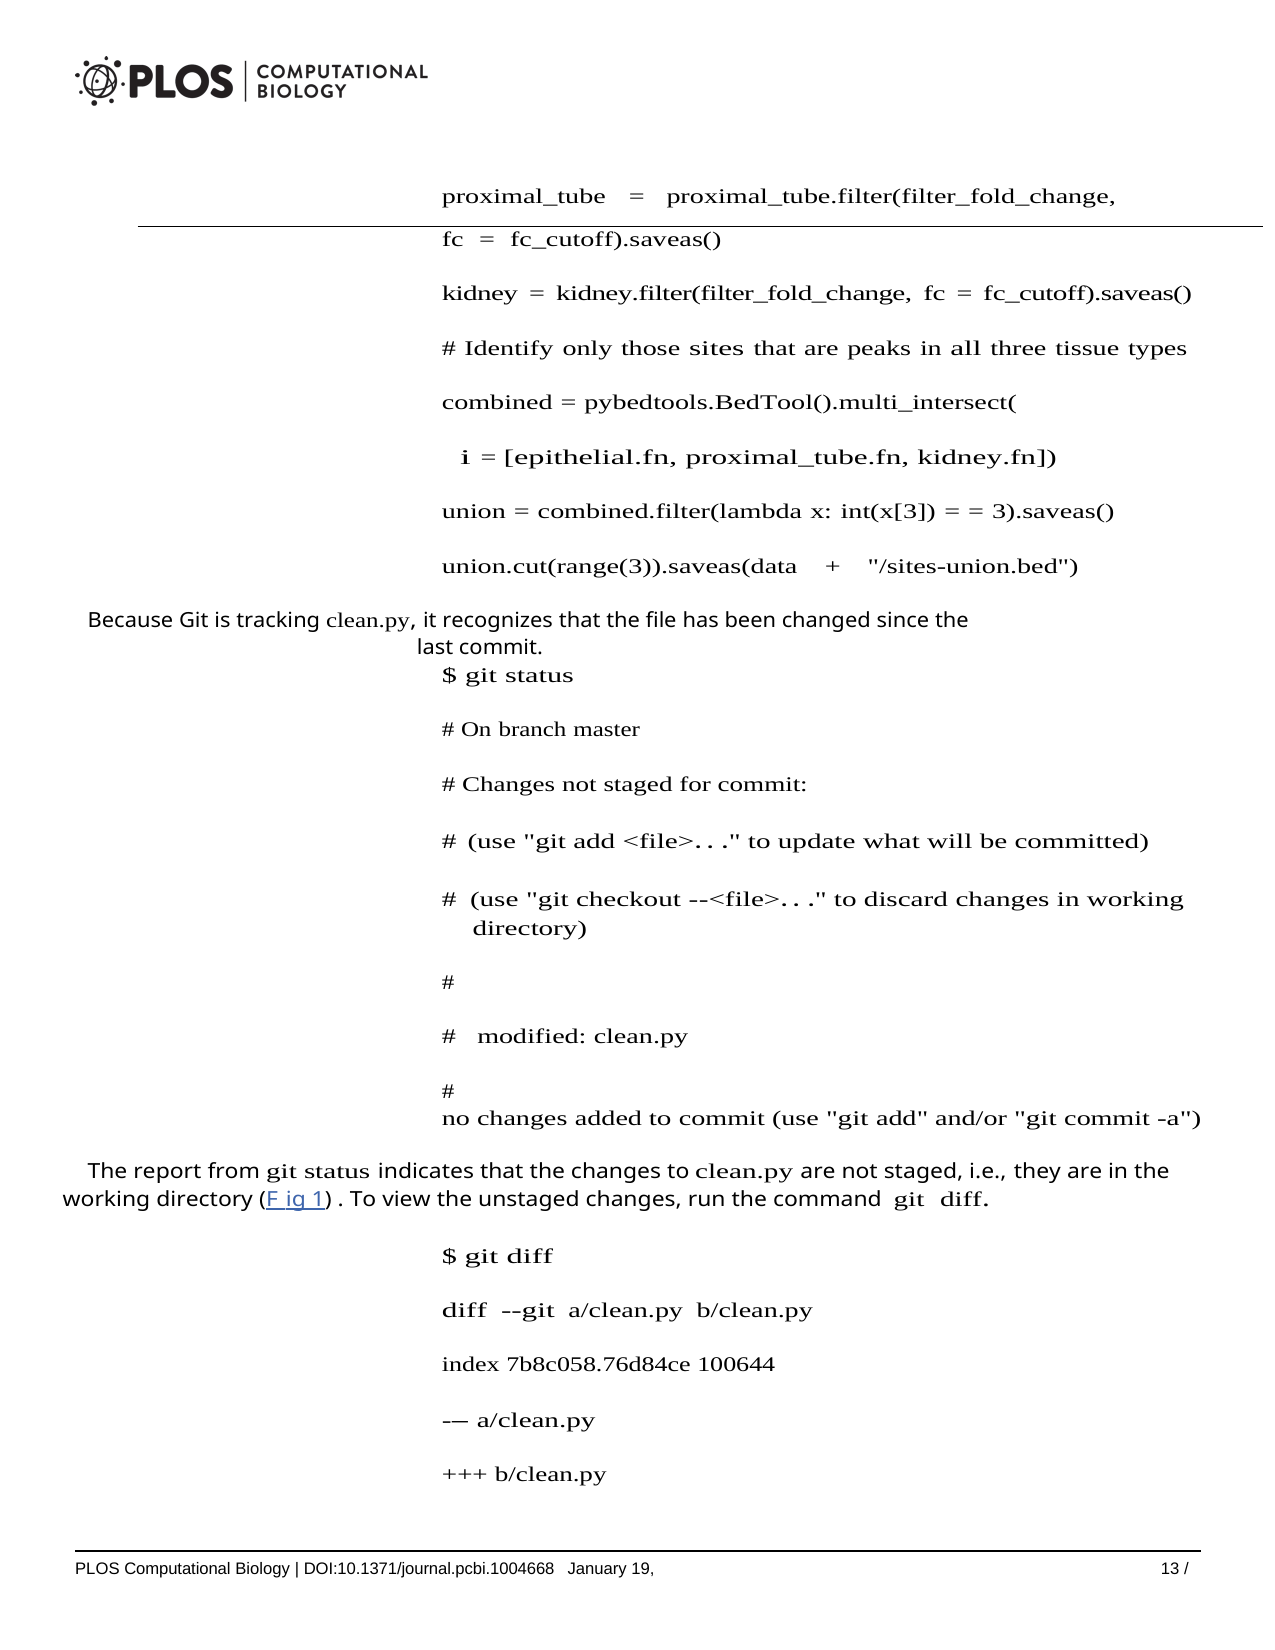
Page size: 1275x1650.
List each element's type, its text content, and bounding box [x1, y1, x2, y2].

text # (use "git add <file>.. ." to update what will be committed) [442, 826, 1212, 854]
text diff --git a/clean.py b/clean.py index 7b8c058.76d84ce 100644 [442, 1298, 816, 1376]
text The report from git status indicates that the changes to clean.py are not staged, i.e., they are in the working directory (F ig 1) . To view the unstaged changes, run the command git diff. [62, 1157, 1193, 1212]
text # [442, 970, 1212, 994]
text # [442, 1079, 1212, 1103]
text Because Git is tracking clean.py, it recognizes that the file has been changed since the [62, 608, 1212, 632]
text # (use "git checkout --<file>.. ." to discard changes in working directory) [442, 884, 1199, 940]
text # Changes not staged for commit: [442, 772, 1212, 796]
text $ git diff [442, 1244, 1212, 1268]
text # modified: clean.py [442, 1024, 1212, 1048]
text # On branch master [442, 717, 1212, 741]
text no changes added to commit (use "git add" and/or "git commit -a") [442, 1106, 1212, 1130]
text i = [epithelial.fn, proximal_tube.fn, kidney.fn]) [460, 445, 1212, 469]
text last commit. [417, 632, 1212, 659]
text fc = fc_cutoff).saveas() [442, 227, 1136, 251]
text # Identify only those sites that are peaks in all three tissue types combined = pybedtools.BedTool().multi_intersect( [442, 336, 1199, 414]
text $ git status [442, 663, 1212, 687]
text proximal_tube = proximal_tube.filter(filter_fold_change, [442, 184, 1136, 226]
text +++ b/clean.py [442, 1462, 1212, 1486]
text union = combined.filter(lambda x: int(x[3]) = = 3).saveas() union.cut(range(3)).saveas(data + "/sites-union.bed") [442, 499, 1199, 578]
text -– a/clean.py [442, 1408, 1212, 1432]
text kidney = kidney.filter(filter_fold_change, fc = fc_cutoff).saveas() [442, 281, 1212, 305]
